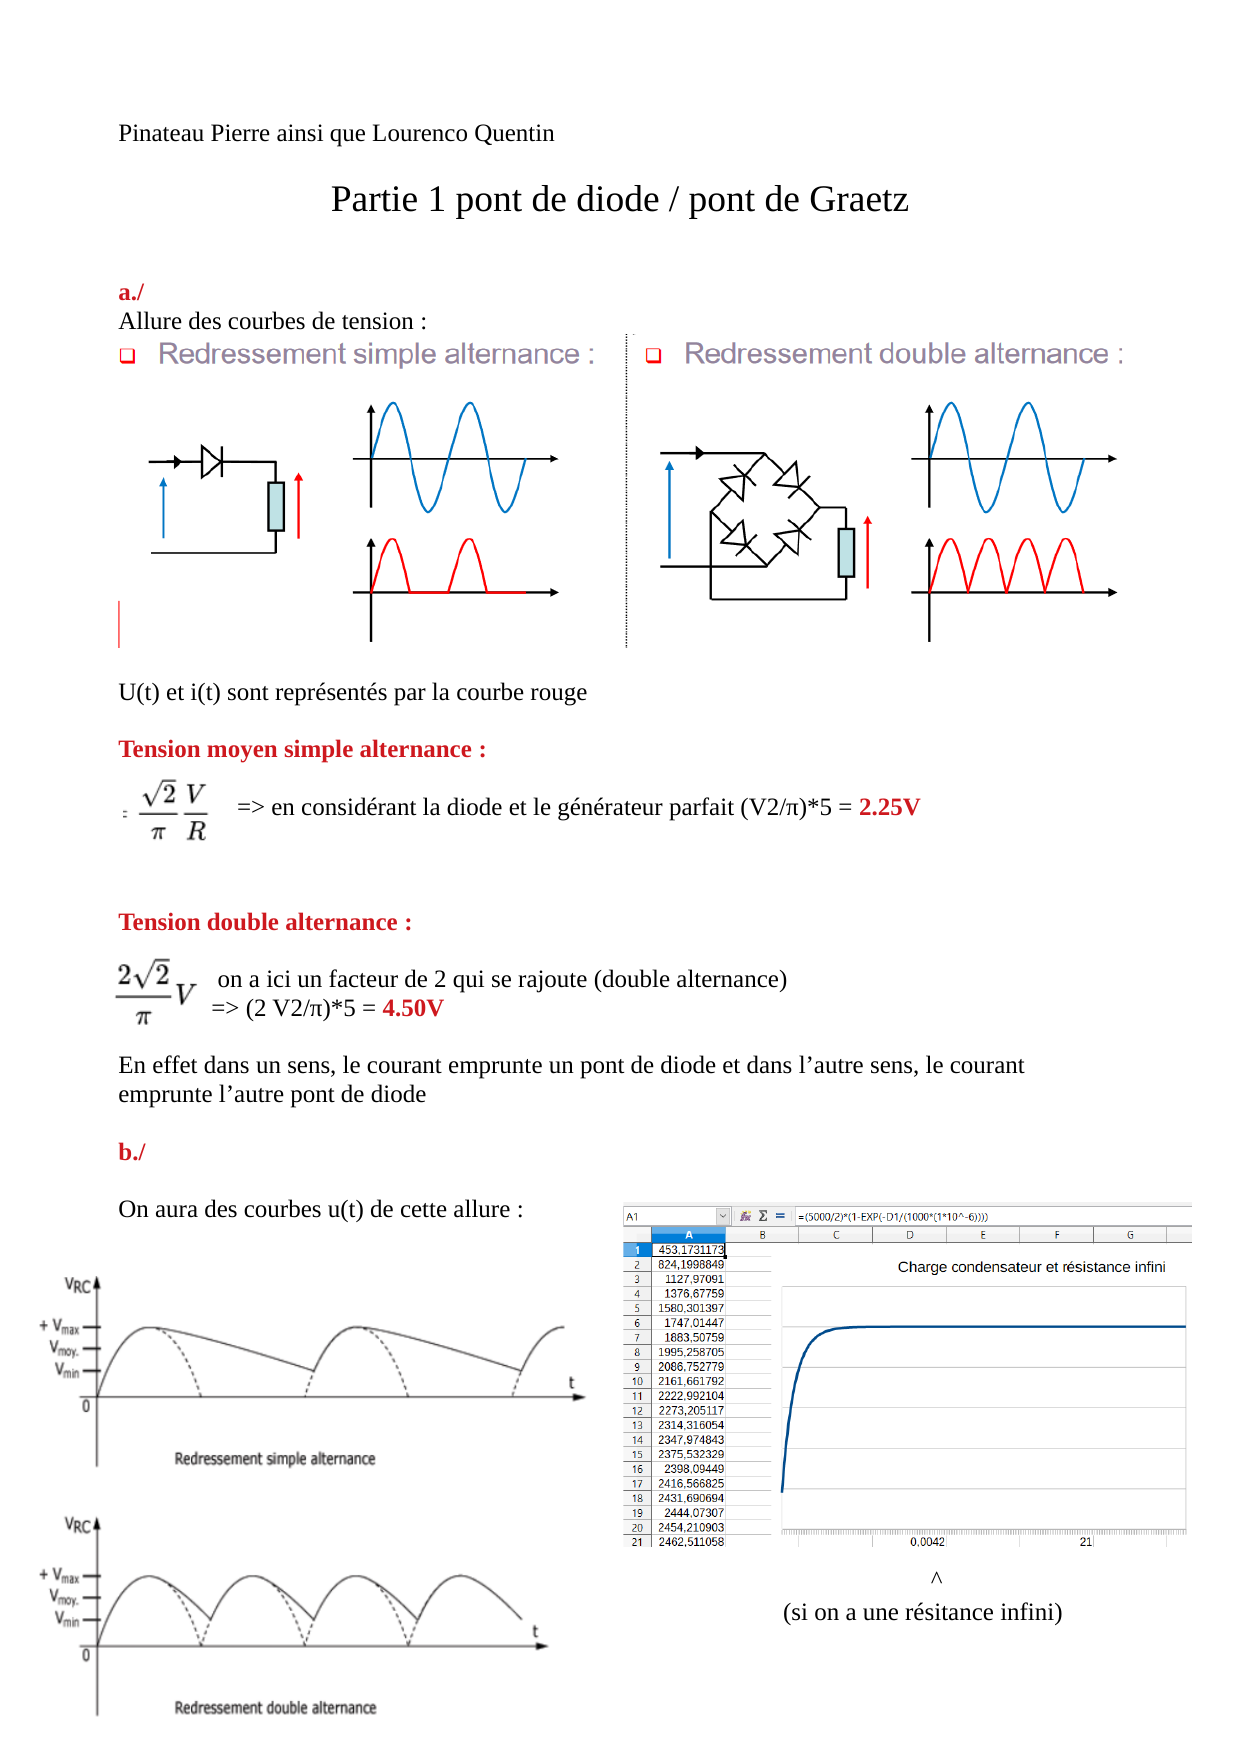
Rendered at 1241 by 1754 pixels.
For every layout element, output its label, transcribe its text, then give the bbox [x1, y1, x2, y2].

picture [623, 1202, 1192, 1547]
text a./ [118, 277, 1122, 306]
text On aura des courbes u(t) de cette allure : [118, 1194, 1122, 1223]
text ^ [592, 1553, 1122, 1597]
text on a ici un facteur de 2 qui se rajoute (double alternance) [212, 964, 1122, 993]
text b./ [118, 1137, 1122, 1165]
picture [106, 952, 212, 1036]
text Tension moyen simple alternance : [118, 734, 1122, 763]
picture [0, 1253, 592, 1724]
text Partie 1 pont de diode / pont de Graetz [118, 176, 1122, 219]
text U(t) et i(t) sont représentés par la courbe rouge [118, 677, 1122, 705]
text Tension double alternance : [118, 907, 1122, 935]
text => en considérant la diode et le générateur parfait (V2/π)*5 = 2.25V [231, 792, 1122, 820]
text (si on a une résitance infini) [592, 1597, 1122, 1625]
picture [123, 763, 231, 853]
picture [118, 334, 1123, 648]
text En effet dans un sens, le courant emprunte un pont de diode et dans l’autre sens, le courant emprunte l’autre pont de diode [118, 1050, 1122, 1108]
text Allure des courbes de tension : [118, 306, 1122, 334]
text => (2 V2/π)*5 = 4.50V [212, 993, 1122, 1022]
